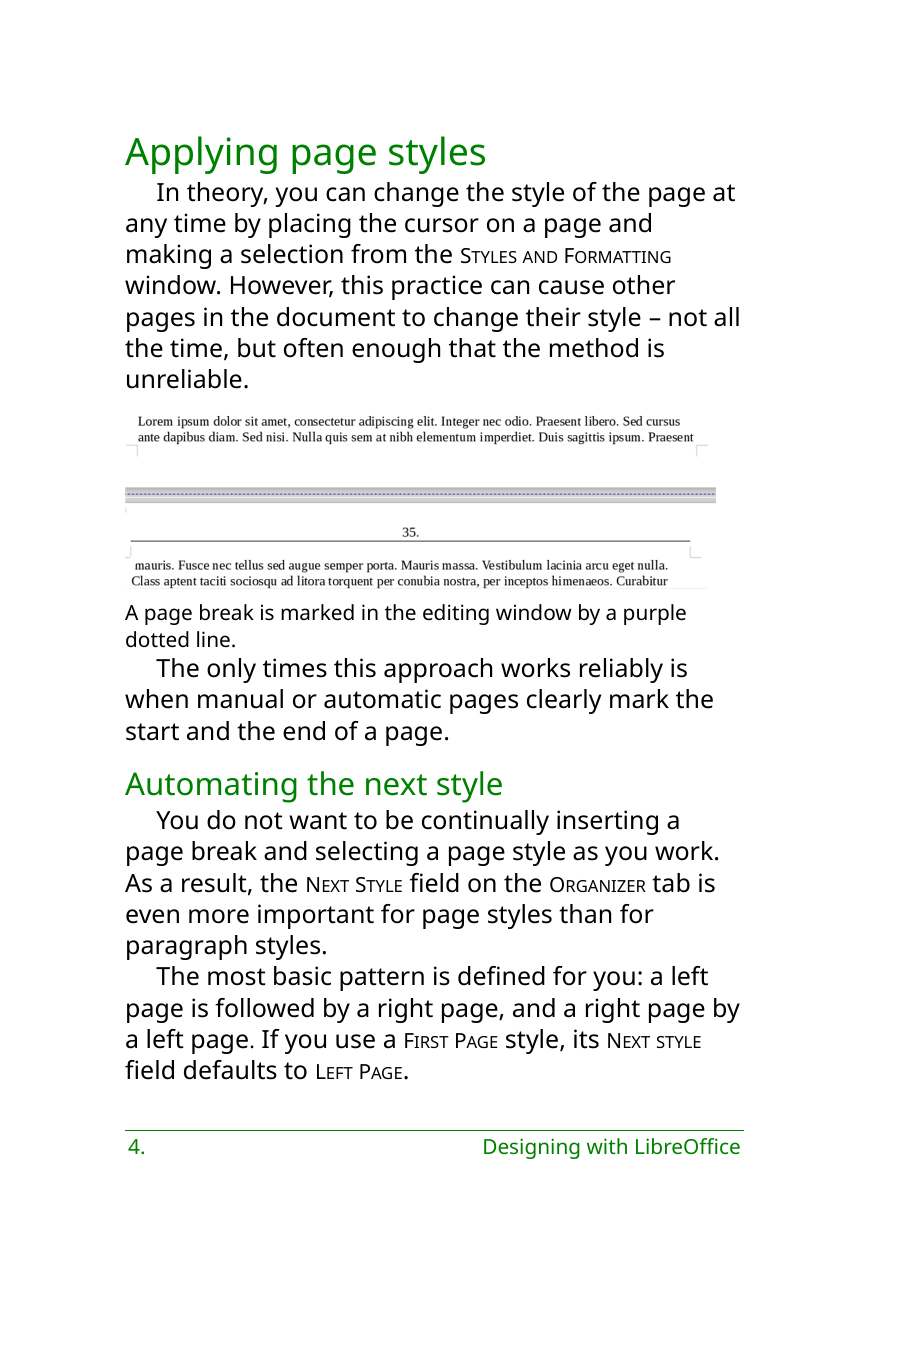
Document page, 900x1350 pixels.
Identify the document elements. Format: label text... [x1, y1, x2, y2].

picture [125, 410, 716, 589]
subtitle Automating the next style [125, 762, 744, 804]
text You do not want to be continually inserting a page break and selecting a page style as you work. As a result, the Next Style field on the Organizer tab is even more important for page styles than for paragraph styles. [125, 804, 744, 961]
table_cell A page break is marked in the editing window by a purple dotted line. [125, 591, 744, 653]
table_header [716, 410, 744, 588]
text The most basic pattern is defined for you: a left page is followed by a right page, and a right page by a left page. If you use a First Page style, its Next style field defaults to Left Page. [125, 961, 744, 1086]
subtitle Applying page styles [125, 125, 744, 176]
text The only times this approach works reliably is when manual or automatic pages clearly mark the start and the end of a page. [125, 653, 744, 746]
text In theory, you can change the style of the page at any time by placing the cursor on a page and making a selection from the Styles and Formatting window. However, this practice can cause other pages in the document to change their style – not all the time, but often enough that the method is unreliable. [125, 176, 744, 395]
